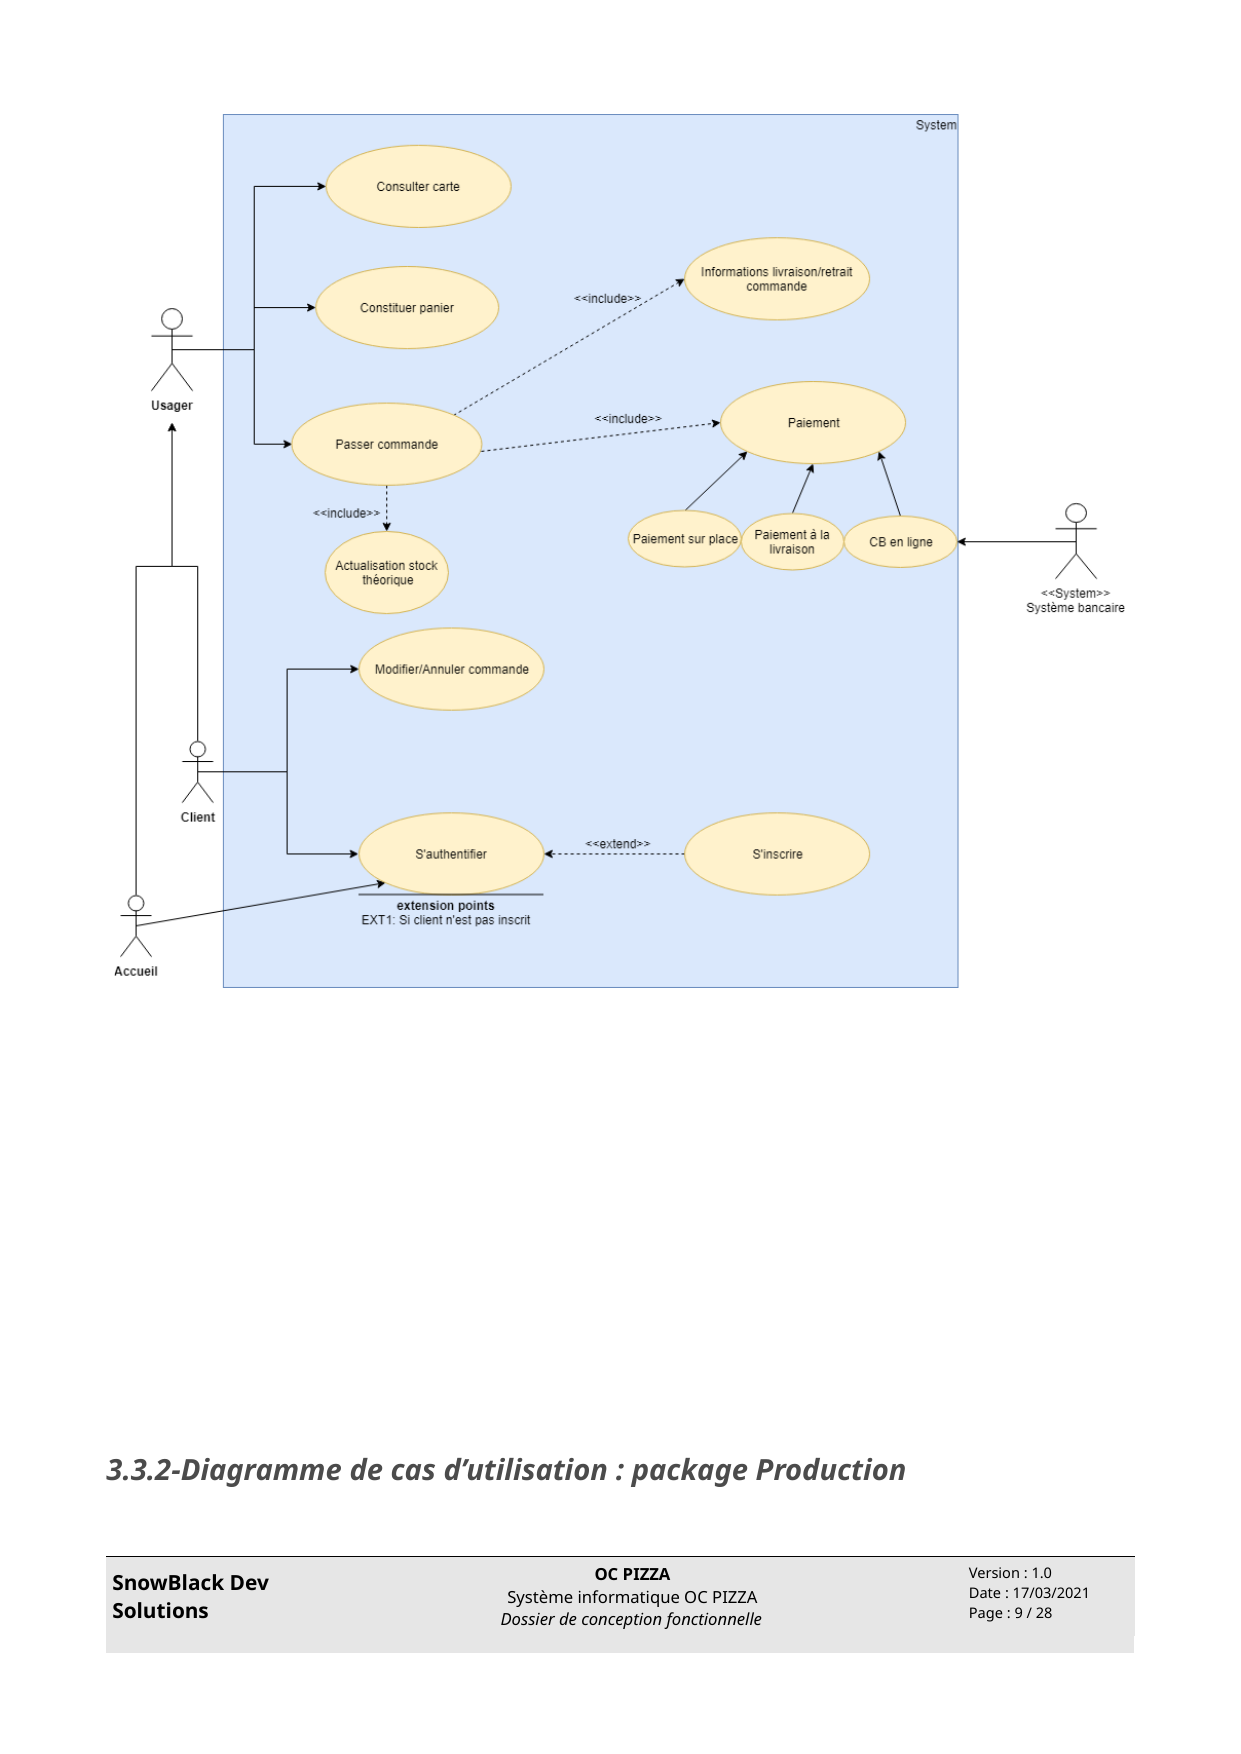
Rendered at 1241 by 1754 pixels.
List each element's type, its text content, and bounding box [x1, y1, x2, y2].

text 3.3.2-Diagramme de cas d’utilisation : package Production [106, 1449, 1134, 1489]
picture [114, 114, 1126, 988]
